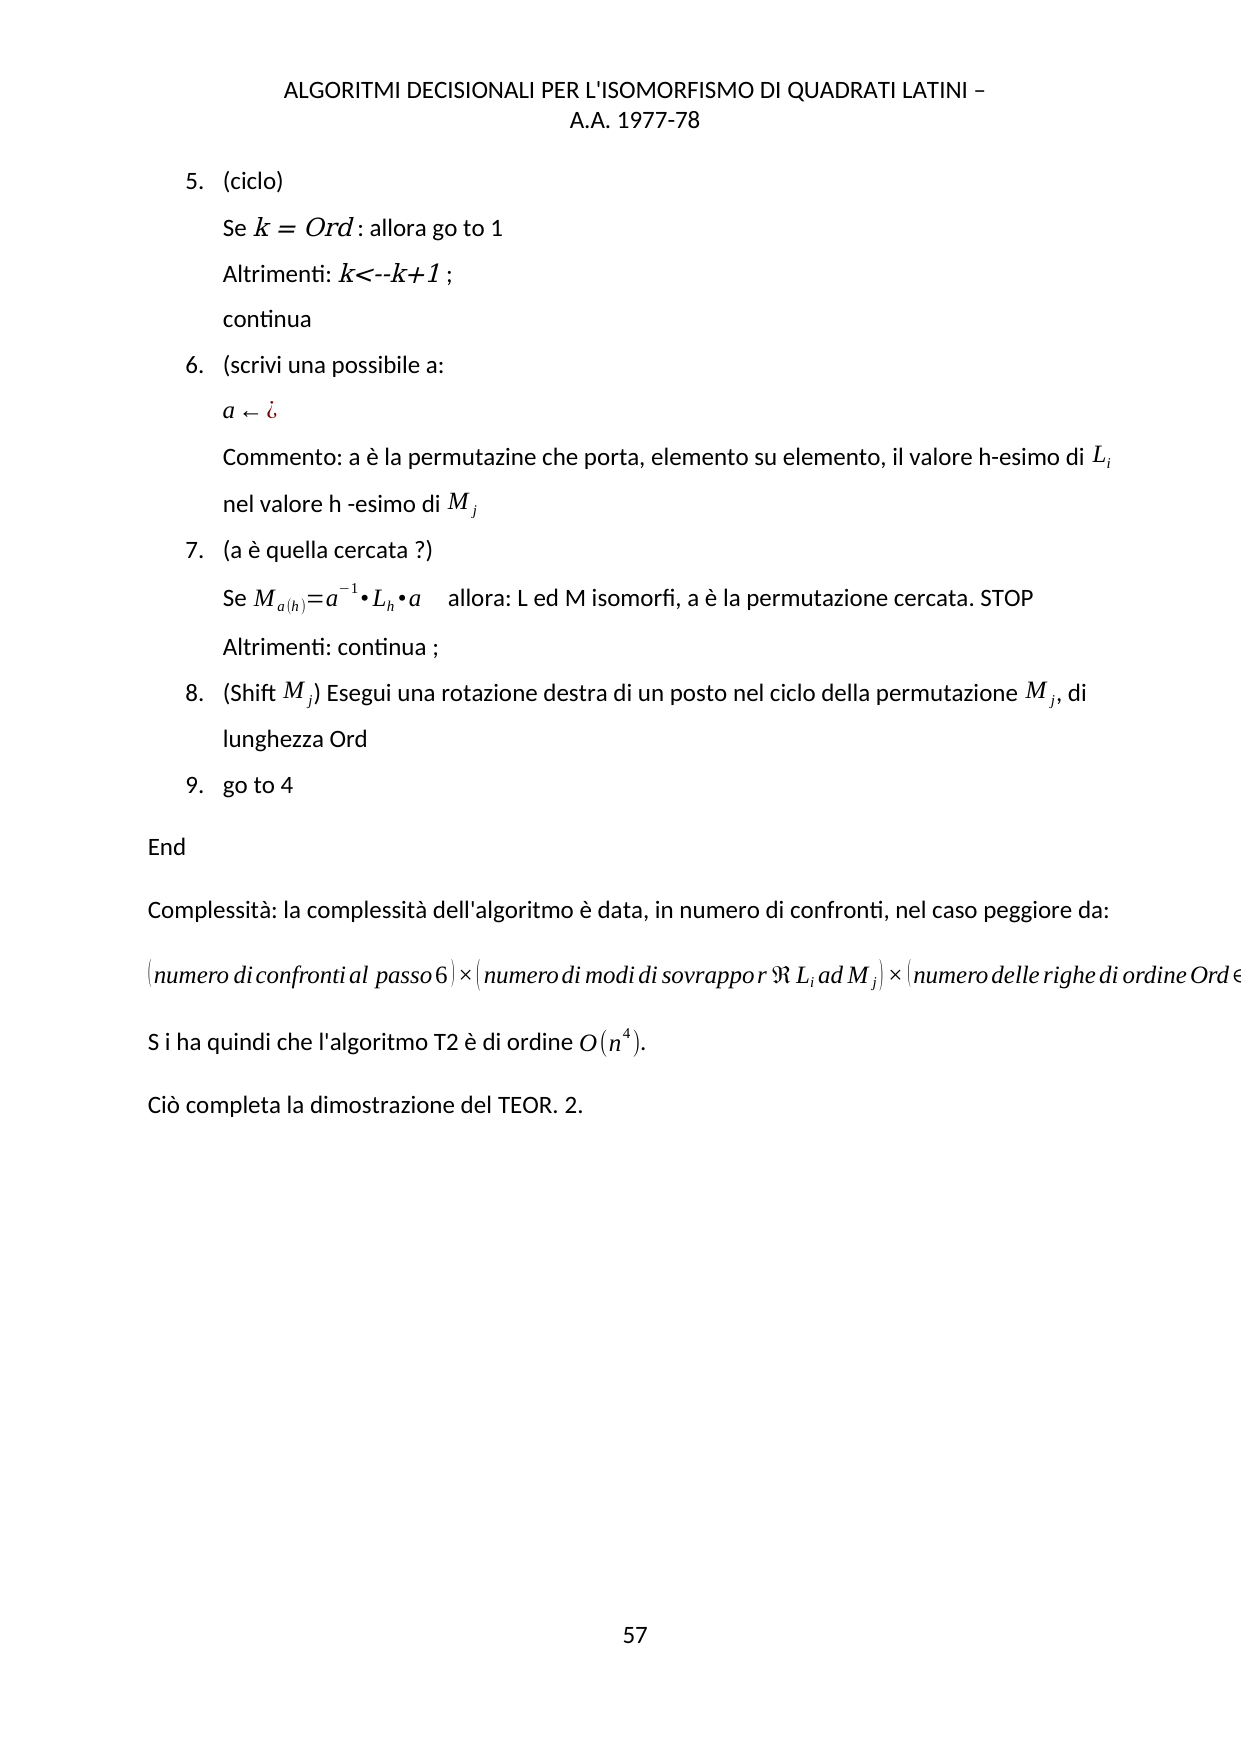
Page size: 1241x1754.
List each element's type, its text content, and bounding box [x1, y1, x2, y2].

list (a è quella cercata ?) Se allora: L ed M isomorfi, a è la permutazione cercata. STOP Altrimenti: continua ; [185, 534, 1122, 662]
list (Shift ) Esegui una rotazione destra di un posto nel ciclo della permutazione , di lunghezza Ord [185, 677, 1122, 754]
text Ciò completa la dimostrazione del TEOR. 2.. [148, 1089, 1122, 1120]
list (ciclo) Se k = Ord : allora go to 1 Altrimenti: k<--k+1 ; continua [185, 165, 1122, 334]
list (scrivi una possibile a: Commento: a è la permutazine che porta, elemento su elemento, il valore h-esimo di nel valore h -esimo di [185, 349, 1122, 519]
text Complessità: la complessità dell'algoritmo è data, in numero di confronti, nel caso peggiore da: [148, 894, 1122, 924]
list go to 4 [185, 769, 1122, 800]
text S i ha quindi che l'algoritmo T2 è di ordine . [148, 1025, 1122, 1058]
text End [148, 832, 1122, 862]
